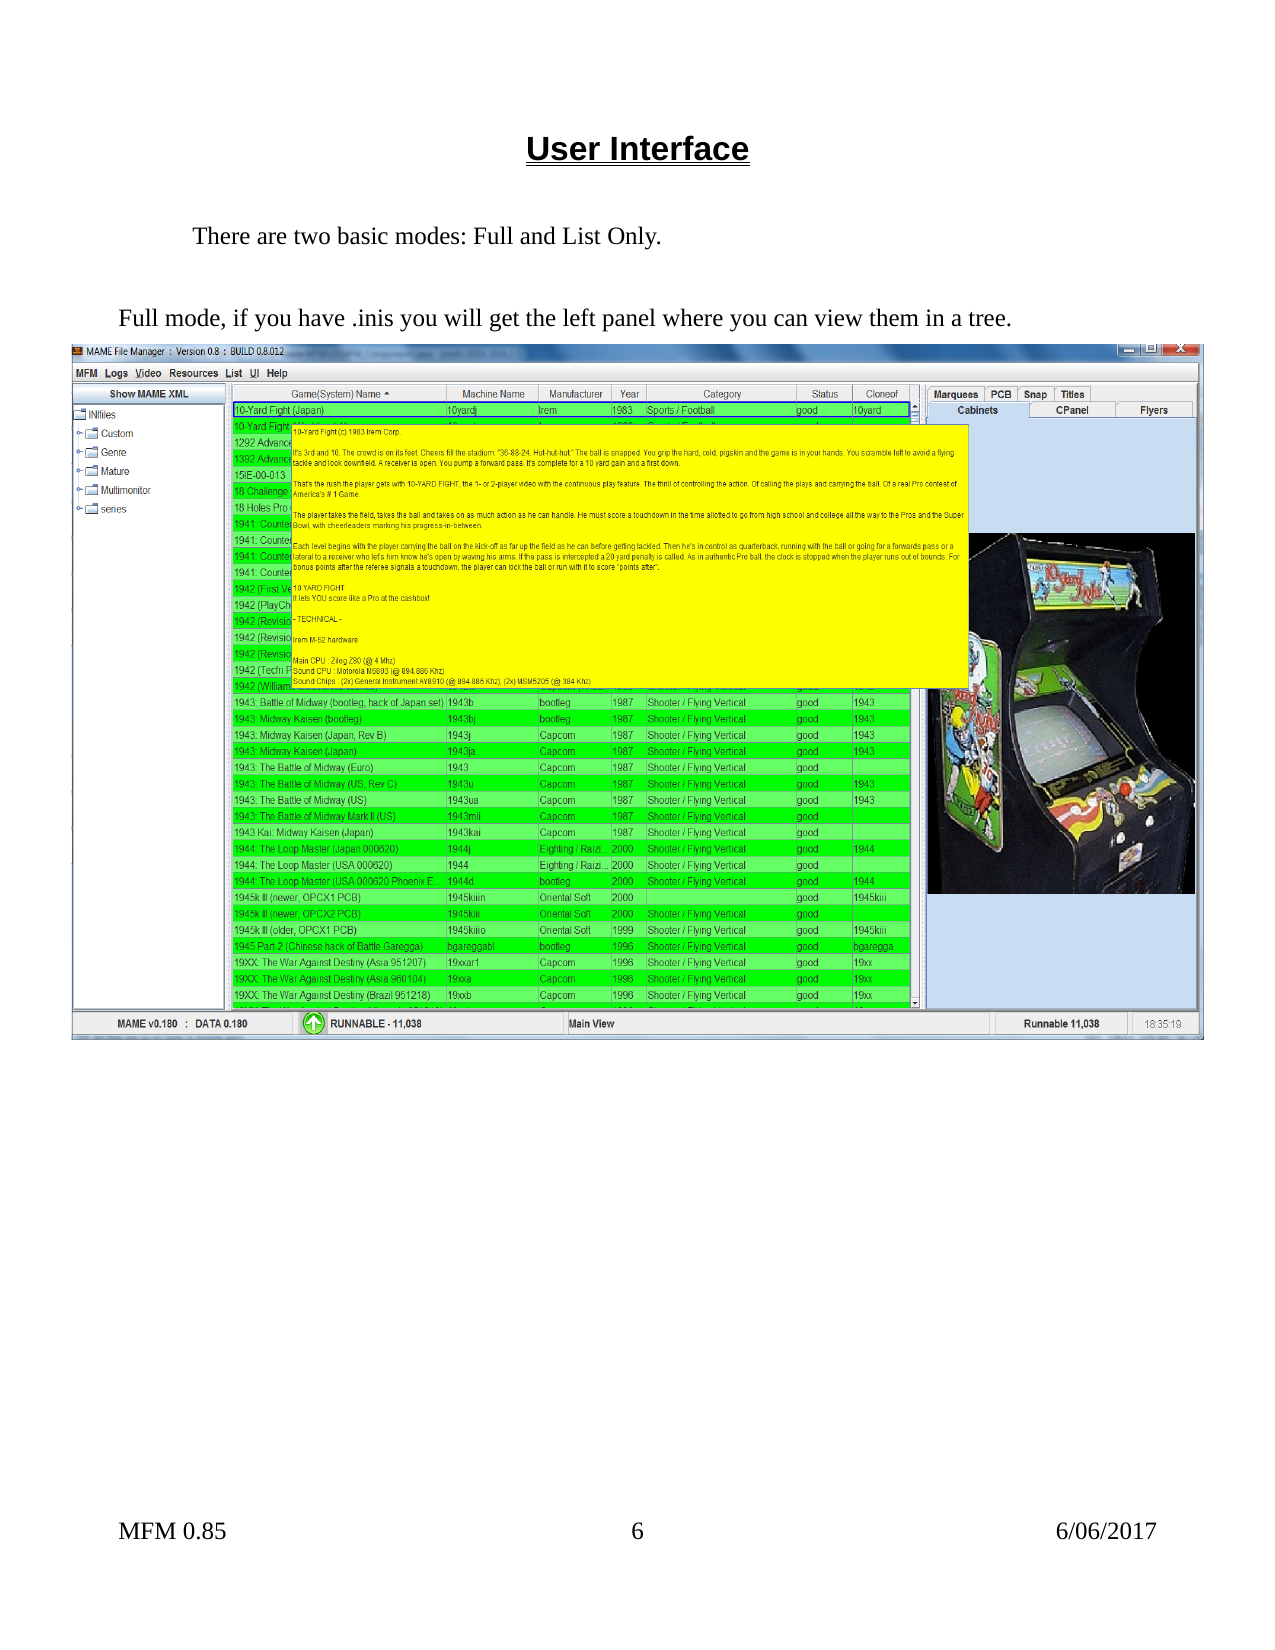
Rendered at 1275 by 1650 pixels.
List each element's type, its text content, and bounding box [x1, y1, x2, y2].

subtitle User Interface [118, 128, 1157, 167]
picture [71, 344, 1204, 1040]
text Full mode, if you have .inis you will get the left panel where you can view them in a tree. [118, 303, 1157, 332]
text There are two basic modes: Full and List Only. [118, 221, 1157, 250]
